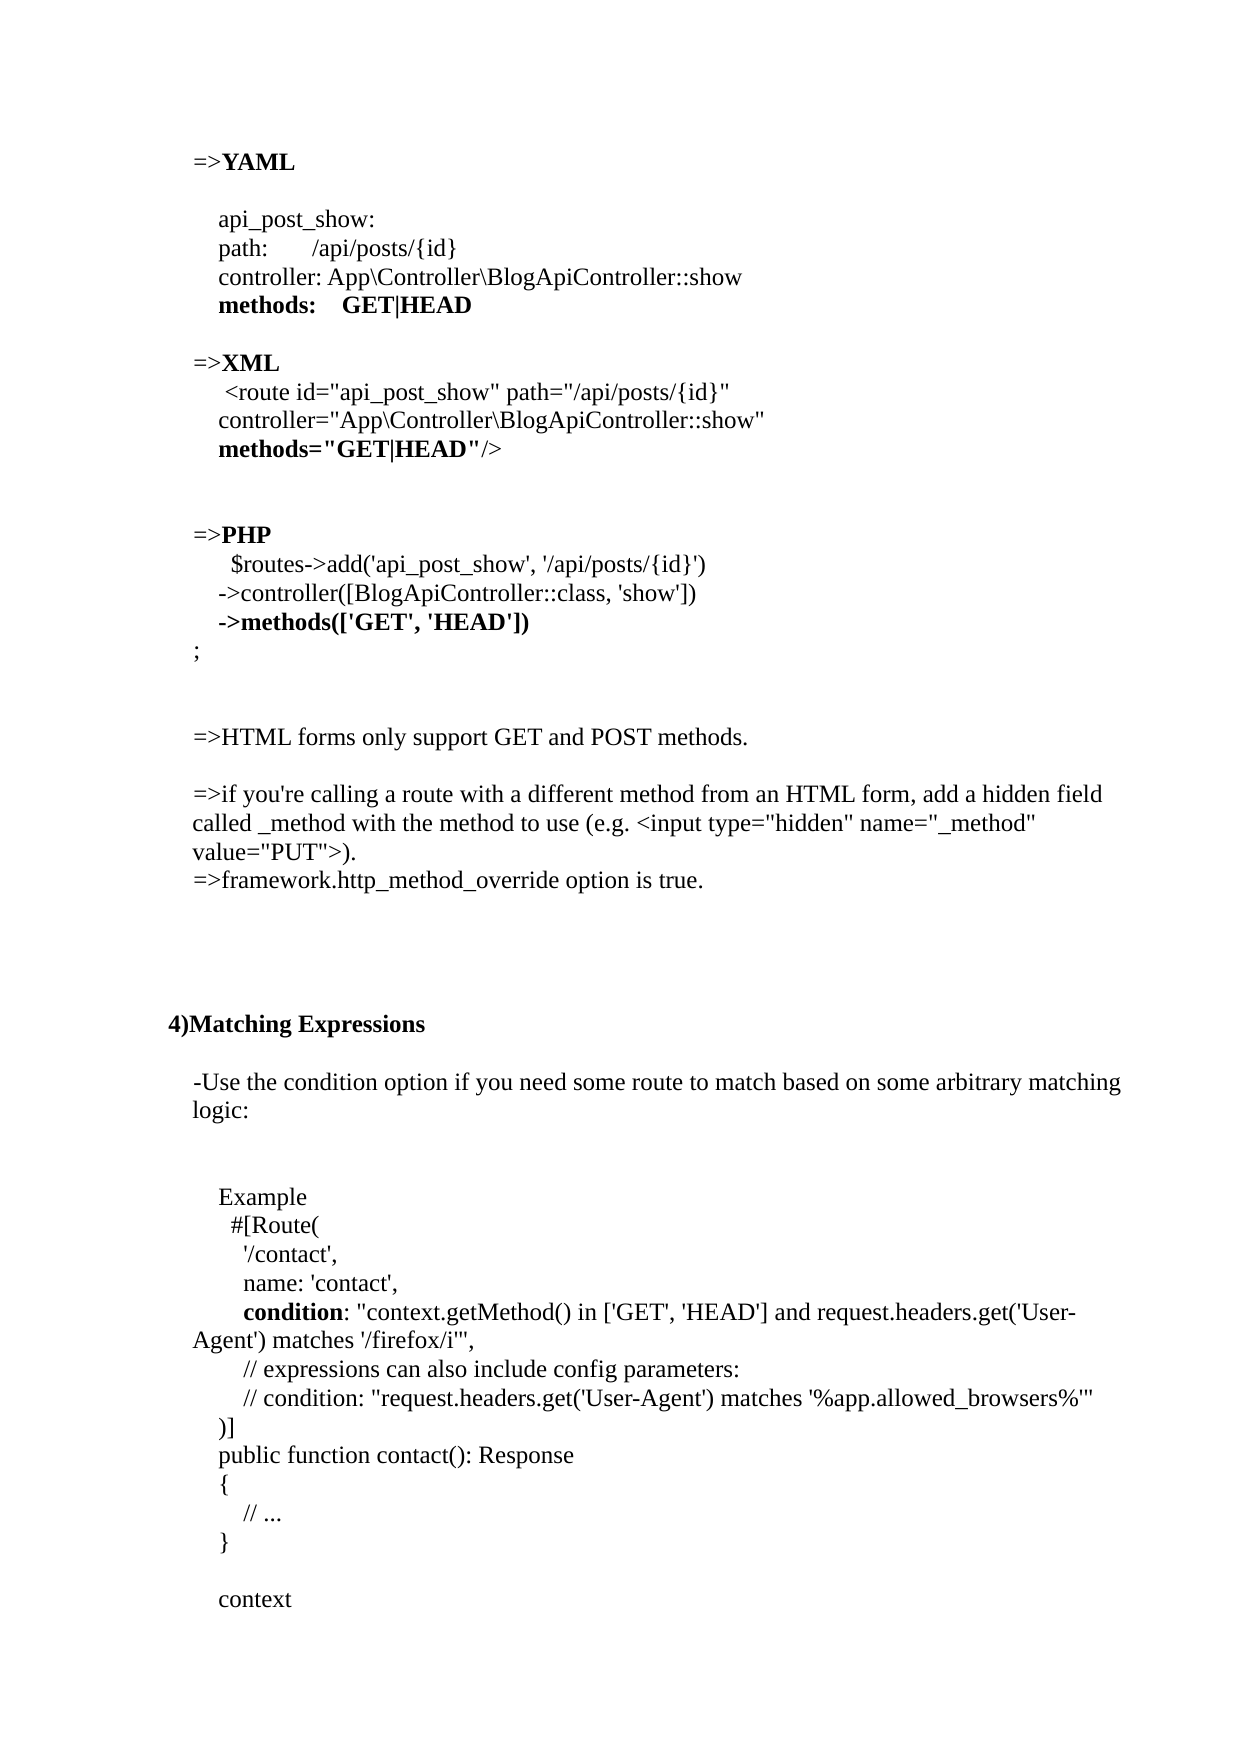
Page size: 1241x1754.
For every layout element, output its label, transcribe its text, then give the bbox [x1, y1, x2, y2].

text <route id="api_post_show" path="/api/posts/{id}" [118, 377, 1122, 406]
text -Use the condition option if you need some route to match based on some arbitrary matching logic: [118, 1067, 1122, 1124]
text Example [118, 1182, 1122, 1211]
text =>PHP [118, 521, 1122, 549]
text name: 'contact', [118, 1268, 1122, 1297]
text // ... [118, 1498, 1122, 1527]
text ->methods(['GET', 'HEAD']) [118, 607, 1122, 636]
text =>if you're calling a route with a different method from an HTML form, add a hidden field called _method with the method to use (e.g. <input type="hidden" name="_method" value="PUT">). [118, 779, 1122, 866]
text ->controller([BlogApiController::class, 'show']) [118, 578, 1122, 607]
text } [118, 1527, 1122, 1556]
text api_post_show: [118, 204, 1122, 233]
text )] [118, 1412, 1122, 1441]
text controller: App\Controller\BlogApiController::show [118, 262, 1122, 291]
text '/contact', [118, 1239, 1122, 1268]
text controller="App\Controller\BlogApiController::show" [118, 406, 1122, 434]
text context [118, 1584, 1122, 1613]
text public function contact(): Response [118, 1441, 1122, 1469]
text 4)Matching Expressions [118, 1009, 1122, 1038]
text =>YAML [118, 147, 1122, 176]
text // condition: "request.headers.get('User-Agent') matches '%app.allowed_browsers%'" [118, 1383, 1122, 1412]
text =>XML [118, 348, 1122, 377]
text condition: "context.getMethod() in ['GET', 'HEAD'] and request.headers.get('User- Agent') matches '/firefox/i'", [118, 1297, 1122, 1354]
text $routes->add('api_post_show', '/api/posts/{id}') [118, 549, 1122, 578]
text { [118, 1469, 1122, 1498]
text methods="GET|HEAD"/> [118, 434, 1122, 463]
text =>framework.http_method_override option is true. [118, 866, 1122, 894]
text #[Route( [118, 1211, 1122, 1239]
text methods: GET|HEAD [118, 291, 1122, 319]
text =>HTML forms only support GET and POST methods. [118, 722, 1122, 751]
text path: /api/posts/{id} [118, 233, 1122, 262]
text // expressions can also include config parameters: [118, 1354, 1122, 1383]
text ; [118, 636, 1122, 664]
